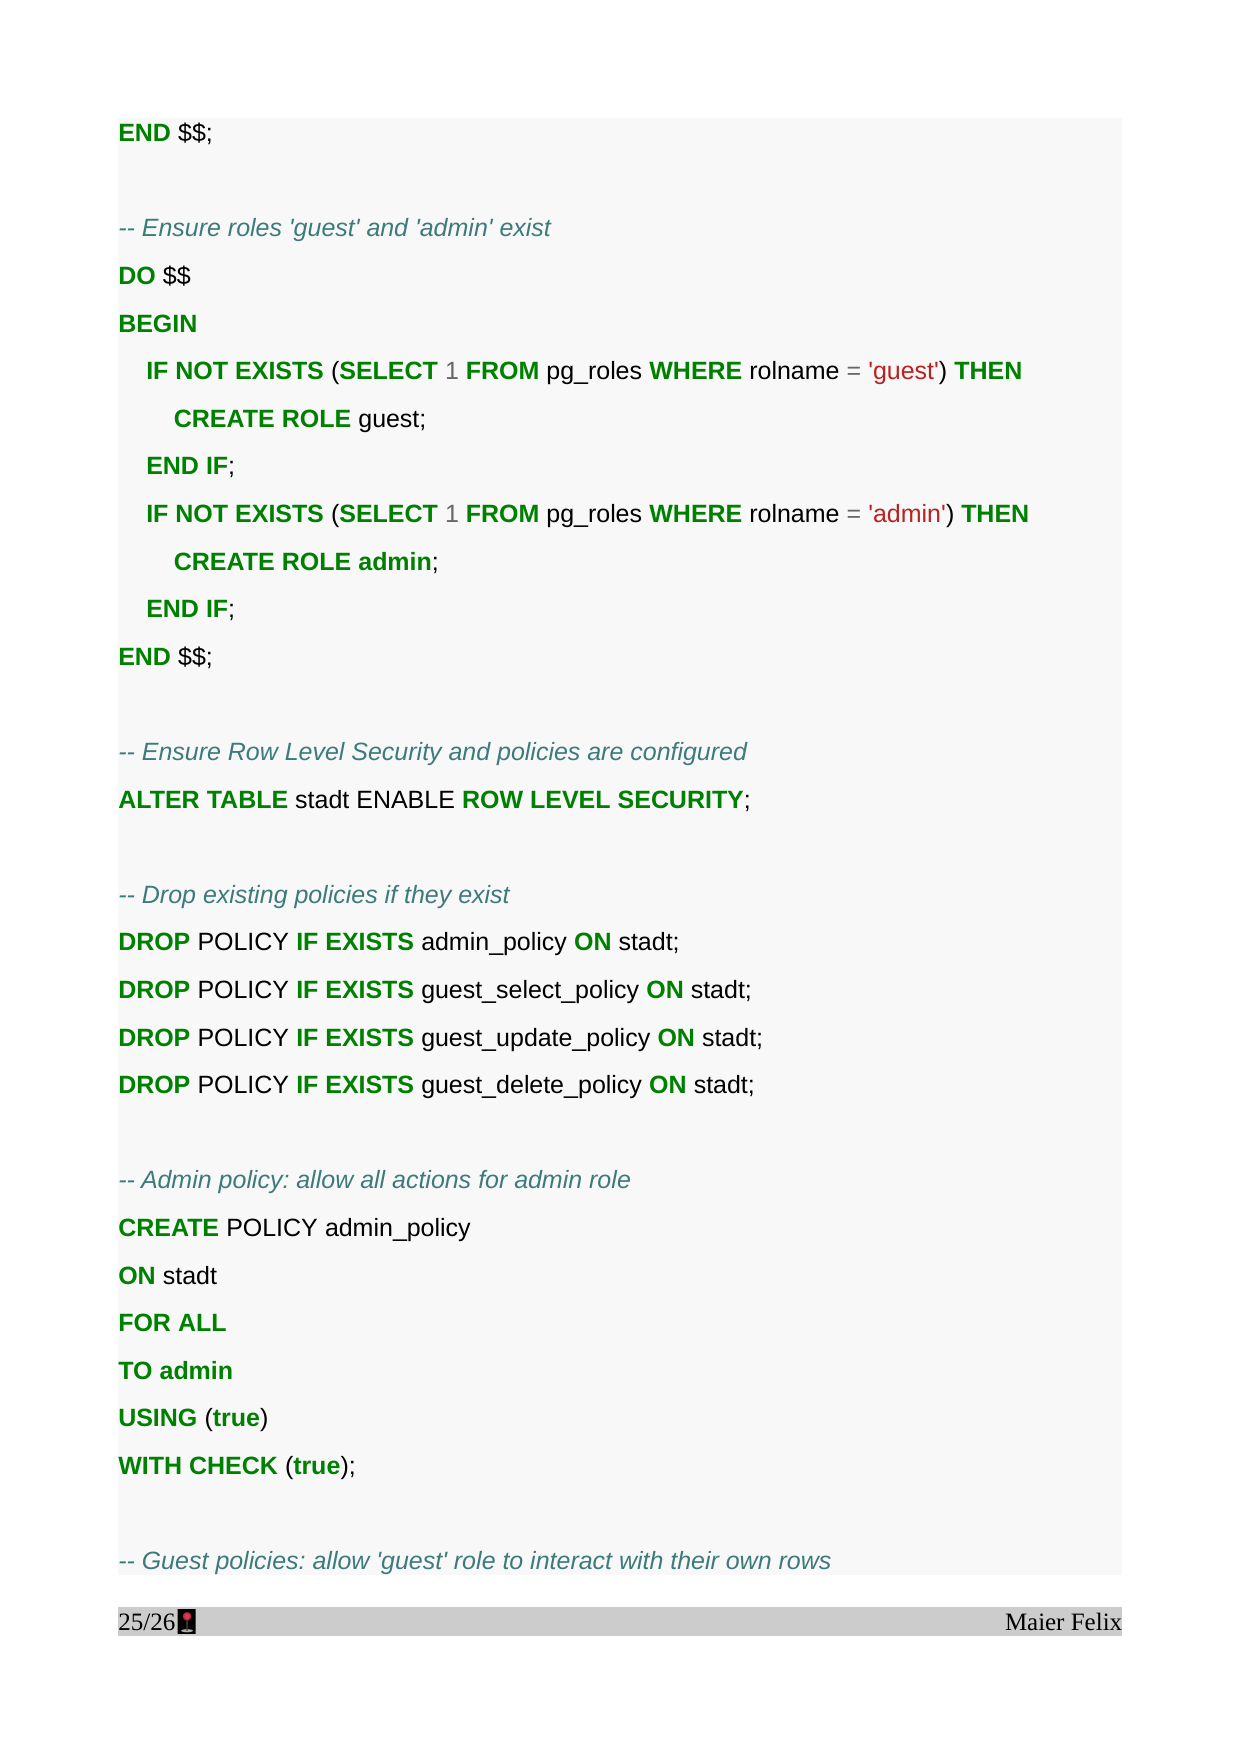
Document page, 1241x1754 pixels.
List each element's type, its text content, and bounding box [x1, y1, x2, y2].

text CREATE POLICY admin_policy [118, 1213, 1122, 1242]
text CREATE ROLE admin; [118, 547, 1122, 575]
text DO $$ [118, 261, 1122, 290]
text DROP POLICY IF EXISTS guest_update_policy ON stadt; [118, 1023, 1122, 1051]
text ALTER TABLE stadt ENABLE ROW LEVEL SECURITY; [118, 784, 1122, 813]
text END $$; [118, 642, 1122, 671]
text FOR ALL [118, 1308, 1122, 1337]
text -- Guest policies: allow 'guest' role to interact with their own rows [118, 1546, 1122, 1575]
text DROP POLICY IF EXISTS guest_select_policy ON stadt; [118, 975, 1122, 1004]
text -- Ensure Row Level Security and policies are configured [118, 737, 1122, 766]
picture [177, 1609, 196, 1634]
text END $$; [118, 118, 1122, 147]
text IF NOT EXISTS (SELECT 1 FROM pg_roles WHERE rolname = 'guest') THEN [118, 356, 1122, 385]
text BEGIN [118, 308, 1122, 337]
text -- Drop existing policies if they exist [118, 880, 1122, 908]
text END IF; [118, 451, 1122, 480]
text DROP POLICY IF EXISTS admin_policy ON stadt; [118, 927, 1122, 956]
text TO admin [118, 1356, 1122, 1384]
text IF NOT EXISTS (SELECT 1 FROM pg_roles WHERE rolname = 'admin') THEN [118, 499, 1122, 528]
text CREATE ROLE guest; [118, 404, 1122, 432]
text USING (true) [118, 1403, 1122, 1432]
text ON stadt [118, 1261, 1122, 1289]
text -- Ensure roles 'guest' and 'admin' exist [118, 213, 1122, 242]
text -- Admin policy: allow all actions for admin role [118, 1165, 1122, 1194]
text DROP POLICY IF EXISTS guest_delete_policy ON stadt; [118, 1070, 1122, 1099]
text WITH CHECK (true); [118, 1451, 1122, 1480]
text END IF; [118, 594, 1122, 623]
